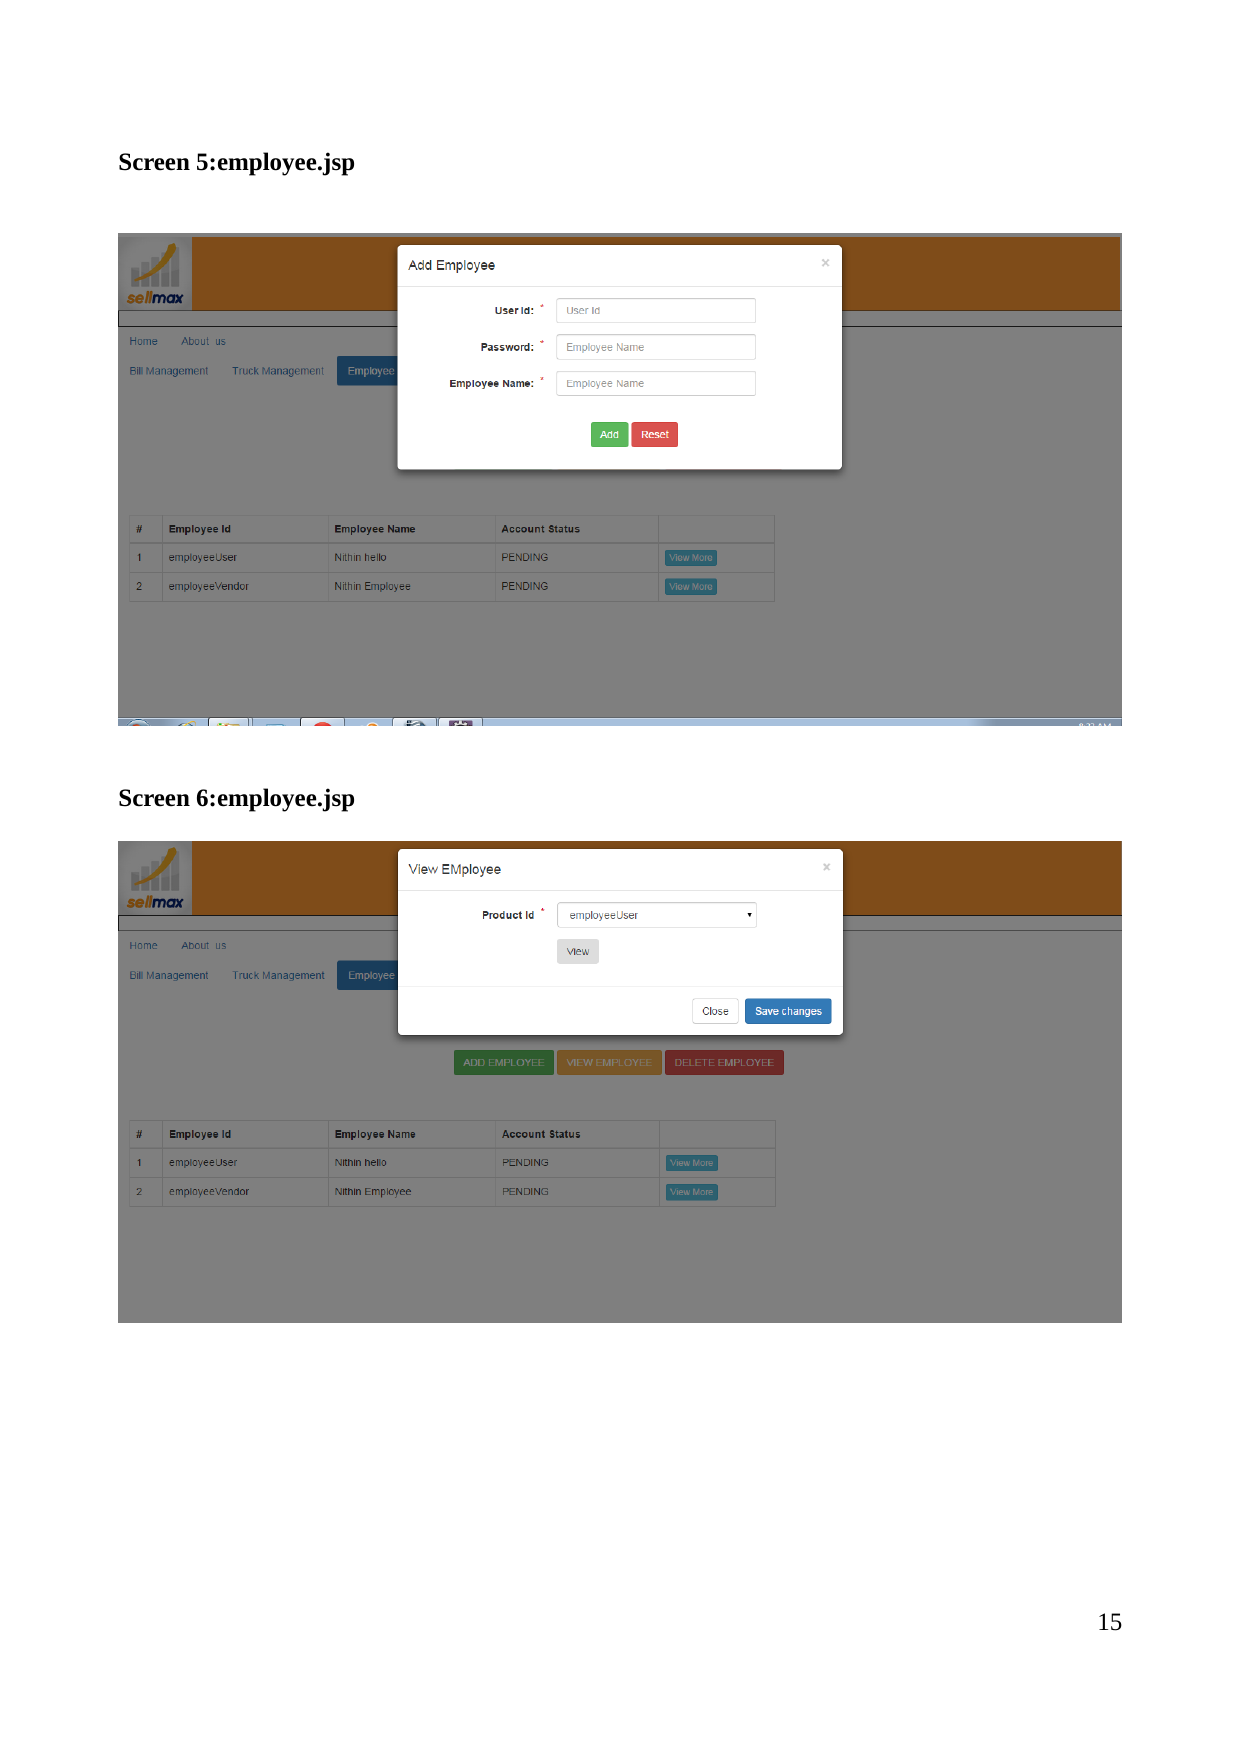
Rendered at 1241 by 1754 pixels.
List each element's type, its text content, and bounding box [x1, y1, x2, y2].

text Screen 6:employee.jsp [118, 783, 1122, 812]
picture [118, 841, 1122, 1323]
text Screen 5:employee.jsp [118, 147, 1122, 176]
picture [118, 233, 1122, 726]
